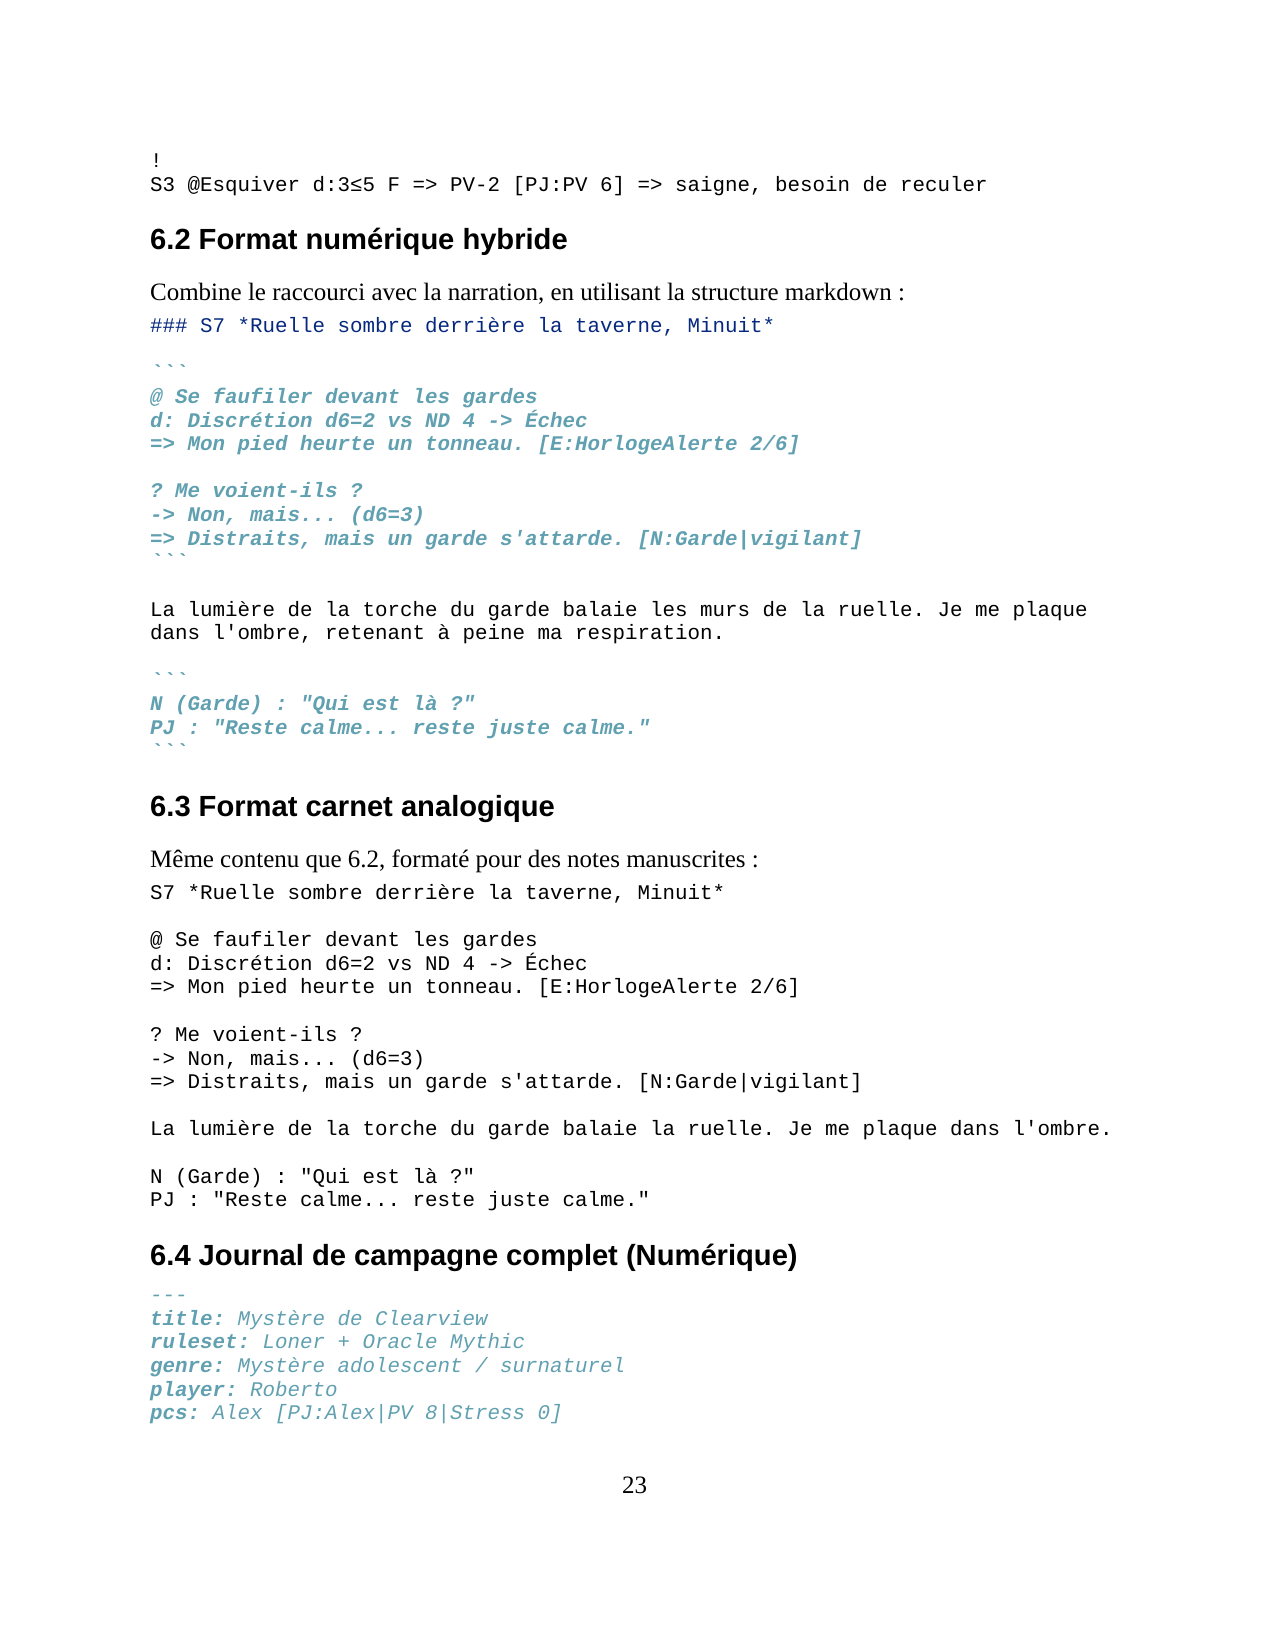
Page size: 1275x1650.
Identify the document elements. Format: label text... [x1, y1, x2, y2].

text N (Garde) : "Qui est là ?" [150, 1166, 1125, 1189]
text --- [150, 1284, 1125, 1308]
text ``` [150, 551, 1125, 575]
subtitle 6.4 Journal de campagne complet (Numérique) [150, 1238, 1125, 1272]
text Même contenu que 6.2, formaté pour des notes manuscrites : [150, 844, 1125, 873]
text dans l'ombre, retenant à peine ma respiration. [150, 622, 1125, 646]
text @ Se faufiler devant les gardes [150, 929, 1125, 953]
text d: Discrétion d6=2 vs ND 4 -> Échec [150, 953, 1125, 977]
text => Distraits, mais un garde s'attarde. [N:Garde|vigilant] [150, 528, 1125, 551]
text ! [150, 150, 1125, 174]
text -> Non, mais... (d6=3) [150, 504, 1125, 528]
text ### S7 *Ruelle sombre derrière la taverne, Minuit* [150, 315, 1125, 339]
text player: Roberto [150, 1379, 1125, 1402]
subtitle 6.2 Format numérique hybride [150, 222, 1125, 256]
subtitle 6.3 Format carnet analogique [150, 789, 1125, 823]
text ``` [150, 670, 1125, 693]
text pcs: Alex [PJ:Alex|PV 8|Stress 0] [150, 1402, 1125, 1426]
text -> Non, mais... (d6=3) [150, 1047, 1125, 1071]
text => Distraits, mais un garde s'attarde. [N:Garde|vigilant] [150, 1071, 1125, 1095]
text @ Se faufiler devant les gardes [150, 386, 1125, 409]
text La lumière de la torche du garde balaie les murs de la ruelle. Je me plaque [150, 599, 1125, 622]
text ? Me voient-ils ? [150, 1024, 1125, 1047]
text ruleset: Loner + Oracle Mythic [150, 1331, 1125, 1355]
text S7 *Ruelle sombre derrière la taverne, Minuit* [150, 882, 1125, 906]
text S3 @Esquiver d:3≤5 F => PV-2 [PJ:PV 6] => saigne, besoin de reculer [150, 174, 1125, 197]
text => Mon pied heurte un tonneau. [E:HorlogeAlerte 2/6] [150, 433, 1125, 457]
text => Mon pied heurte un tonneau. [E:HorlogeAlerte 2/6] [150, 977, 1125, 1000]
text PJ : "Reste calme... reste juste calme." [150, 717, 1125, 741]
text Combine le raccourci avec la narration, en utilisant la structure markdown : [150, 277, 1125, 306]
text d: Discrétion d6=2 vs ND 4 -> Échec [150, 409, 1125, 433]
text ? Me voient-ils ? [150, 481, 1125, 504]
text PJ : "Reste calme... reste juste calme." [150, 1189, 1125, 1213]
text La lumière de la torche du garde balaie la ruelle. Je me plaque dans l'ombre. [150, 1118, 1125, 1142]
text title: Mystère de Clearview [150, 1308, 1125, 1331]
text genre: Mystère adolescent / surnaturel [150, 1355, 1125, 1379]
text ``` [150, 741, 1125, 764]
text N (Garde) : "Qui est là ?" [150, 693, 1125, 717]
text ``` [150, 362, 1125, 386]
